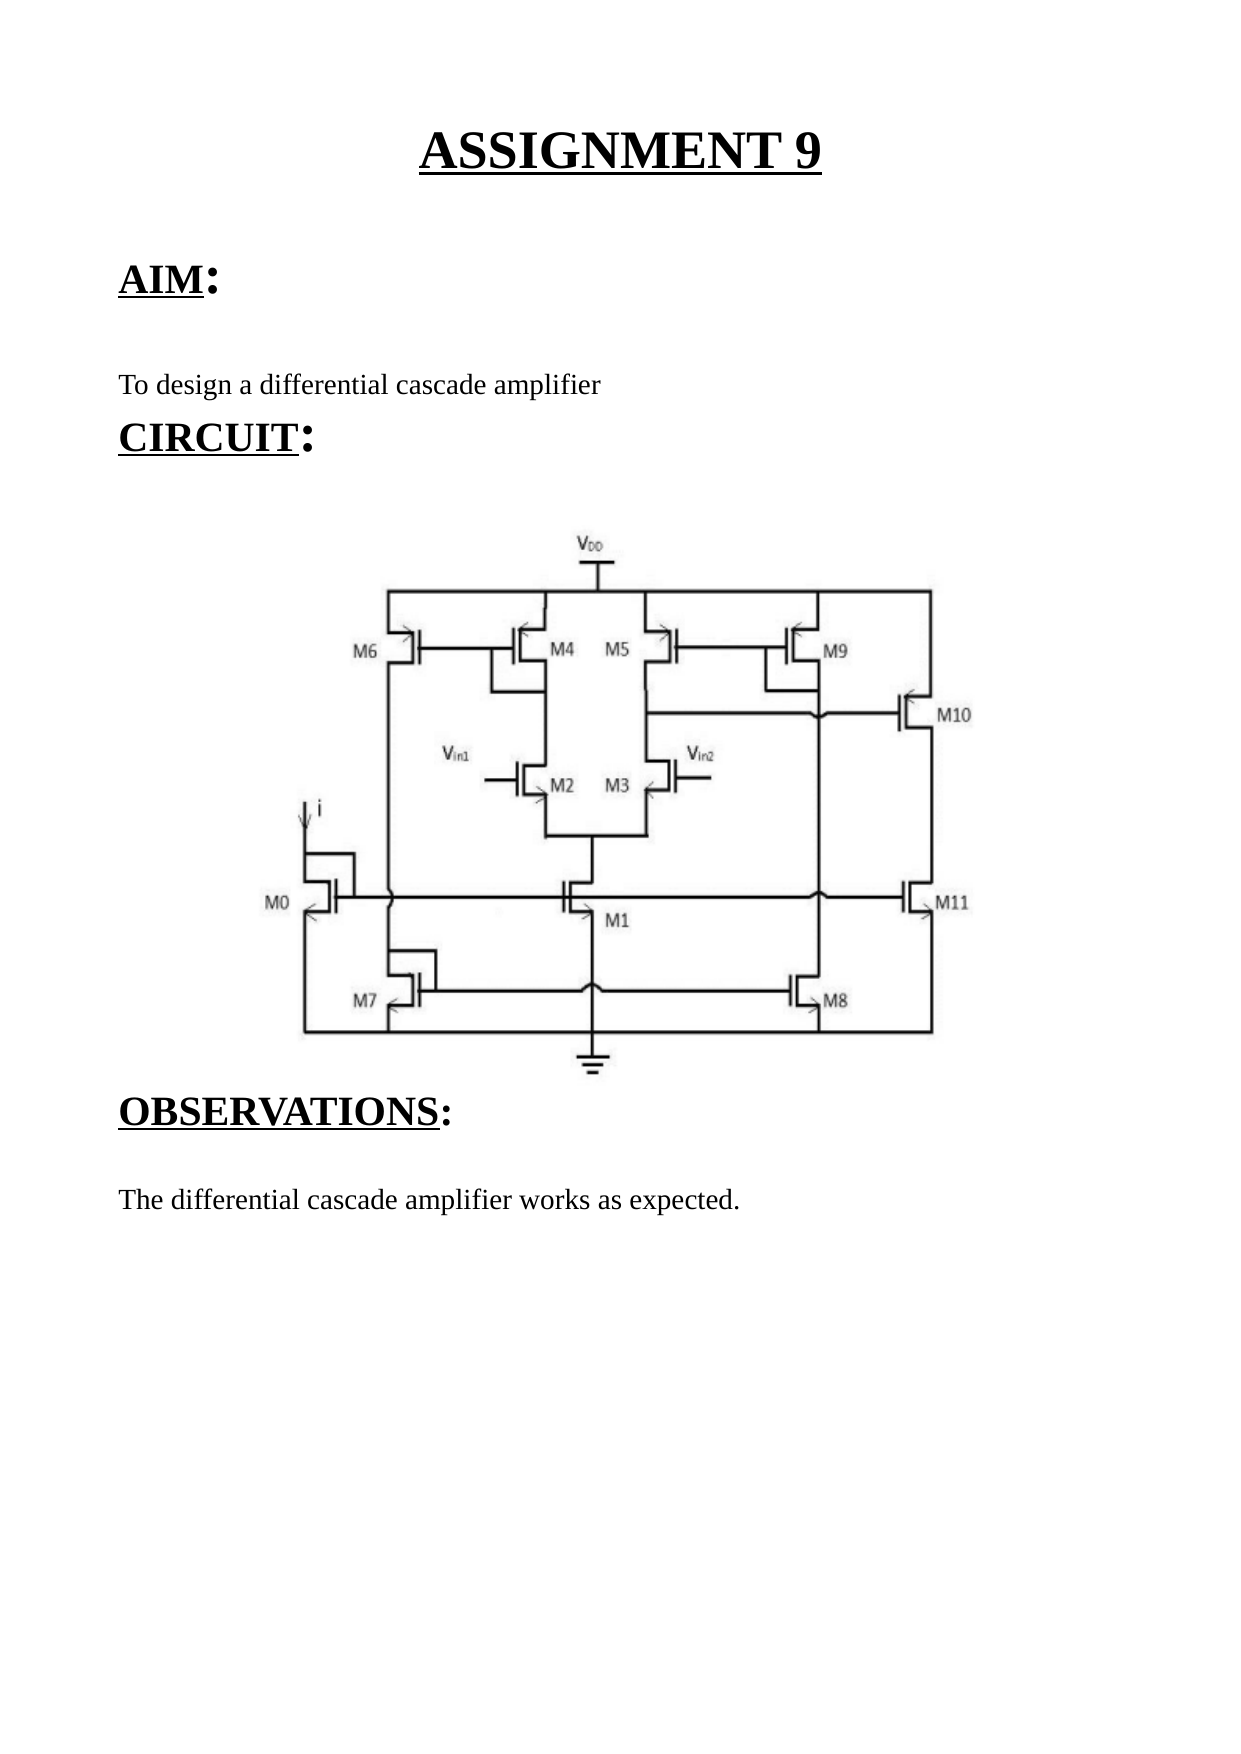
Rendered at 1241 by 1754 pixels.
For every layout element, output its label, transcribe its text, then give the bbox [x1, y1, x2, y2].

text To design a differential cascade amplifier [118, 367, 1122, 401]
text AIM: [118, 243, 1122, 305]
text OBSERVATIONS: [118, 688, 1122, 1134]
text ASSIGNMENT 9 [118, 118, 1122, 180]
text The differential cascade amplifier works as expected. [118, 1182, 1122, 1216]
text CIRCUIT: [118, 401, 1122, 463]
picture [239, 525, 1001, 1087]
